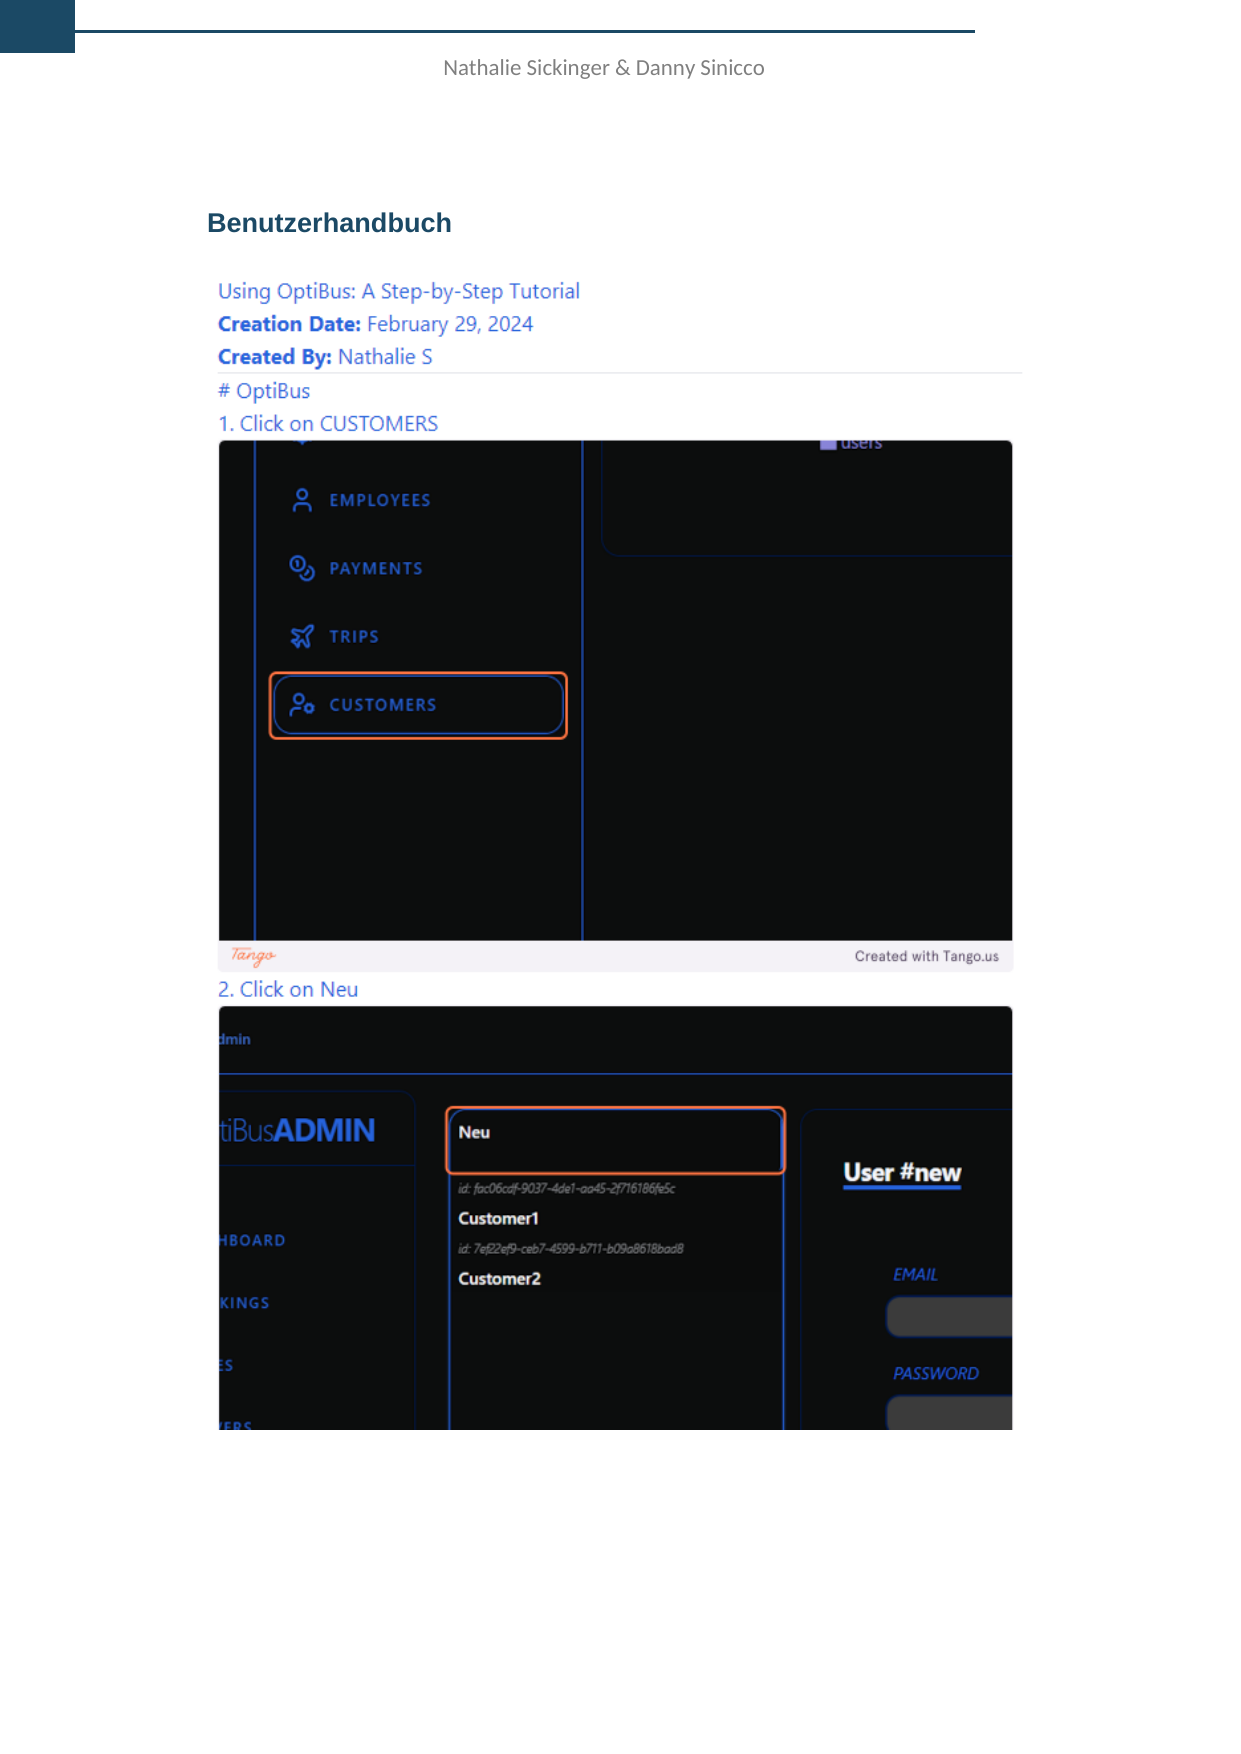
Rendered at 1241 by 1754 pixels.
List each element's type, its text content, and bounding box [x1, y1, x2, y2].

subtitle Benutzerhandbuch [207, 207, 1092, 238]
